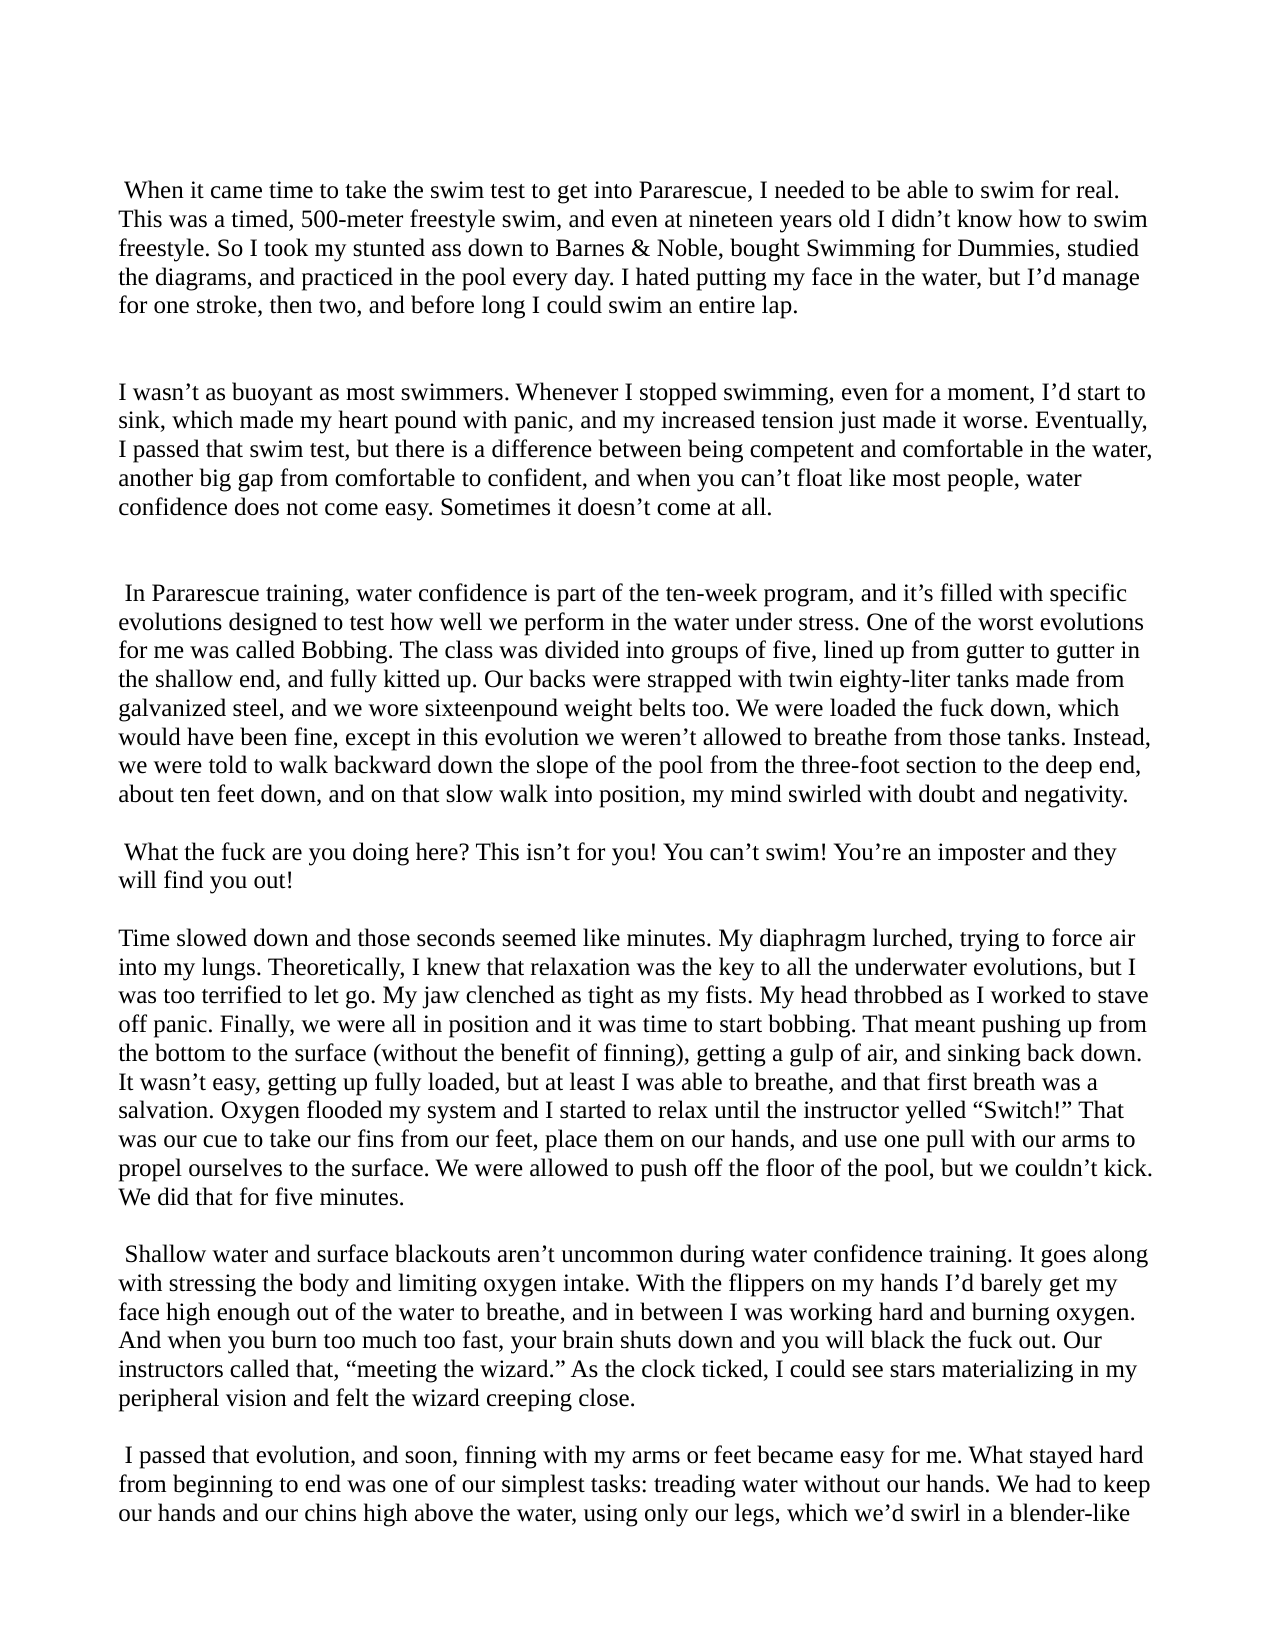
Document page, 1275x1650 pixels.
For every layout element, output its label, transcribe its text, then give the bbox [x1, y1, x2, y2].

text In Pararescue training, water confidence is part of the ten-week program, and it’s filled with specific evolutions designed to test how well we perform in the water under stress. One of the worst evolutions for me was called Bobbing. The class was divided into groups of five, lined up from gutter to gutter in the shallow end, and fully kitted up. Our backs were strapped with twin eighty-liter tanks made from galvanized steel, and we wore sixteenpound weight belts too. We were loaded the fuck down, which would have been fine, except in this evolution we weren’t allowed to breathe from those tanks. Instead, we were told to walk backward down the slope of the pool from the three-foot section to the deep end, about ten feet down, and on that slow walk into position, my mind swirled with doubt and negativity. [118, 578, 1157, 808]
text Time slowed down and those seconds seemed like minutes. My diaphragm lurched, trying to force air into my lungs. Theoretically, I knew that relaxation was the key to all the underwater evolutions, but I was too terrified to let go. My jaw clenched as tight as my fists. My head throbbed as I worked to stave off panic. Finally, we were all in position and it was time to start bobbing. That meant pushing up from the bottom to the surface (without the benefit of finning), getting a gulp of air, and sinking back down. It wasn’t easy, getting up fully loaded, but at least I was able to breathe, and that first breath was a salvation. Oxygen flooded my system and I started to relax until the instructor yelled “Switch!” That was our cue to take our fins from our feet, place them on our hands, and use one pull with our arms to propel ourselves to the surface. We were allowed to push off the floor of the pool, but we couldn’t kick. We did that for five minutes. [118, 923, 1157, 1211]
text I wasn’t as buoyant as most swimmers. Whenever I stopped swimming, even for a moment, I’d start to sink, which made my heart pound with panic, and my increased tension just made it worse. Eventually, I passed that swim test, but there is a difference between being competent and comfortable in the water, another big gap from comfortable to confident, and when you can’t float like most people, water confidence does not come easy. Sometimes it doesn’t come at all. [118, 377, 1157, 521]
text I passed that evolution, and soon, finning with my arms or feet became easy for me. What stayed hard from beginning to end was one of our simplest tasks: treading water without our hands. We had to keep our hands and our chins high above the water, using only our legs, which we’d swirl in a blender-like [118, 1441, 1157, 1527]
text When it came time to take the swim test to get into Pararescue, I needed to be able to swim for real. This was a timed, 500-meter freestyle swim, and even at nineteen years old I didn’t know how to swim freestyle. So I took my stunted ass down to Barnes & Noble, bought Swimming for Dummies, studied the diagrams, and practiced in the pool every day. I hated putting my face in the water, but I’d manage for one stroke, then two, and before long I could swim an entire lap. [118, 176, 1157, 319]
text Shallow water and surface blackouts aren’t uncommon during water confidence training. It goes along with stressing the body and limiting oxygen intake. With the flippers on my hands I’d barely get my face high enough out of the water to breathe, and in between I was working hard and burning oxygen. And when you burn too much too fast, your brain shuts down and you will black the fuck out. Our instructors called that, “meeting the wizard.” As the clock ticked, I could see stars materializing in my peripheral vision and felt the wizard creeping close. [118, 1239, 1157, 1412]
text What the fuck are you doing here? This isn’t for you! You can’t swim! You’re an imposter and they will find you out! [118, 837, 1157, 894]
